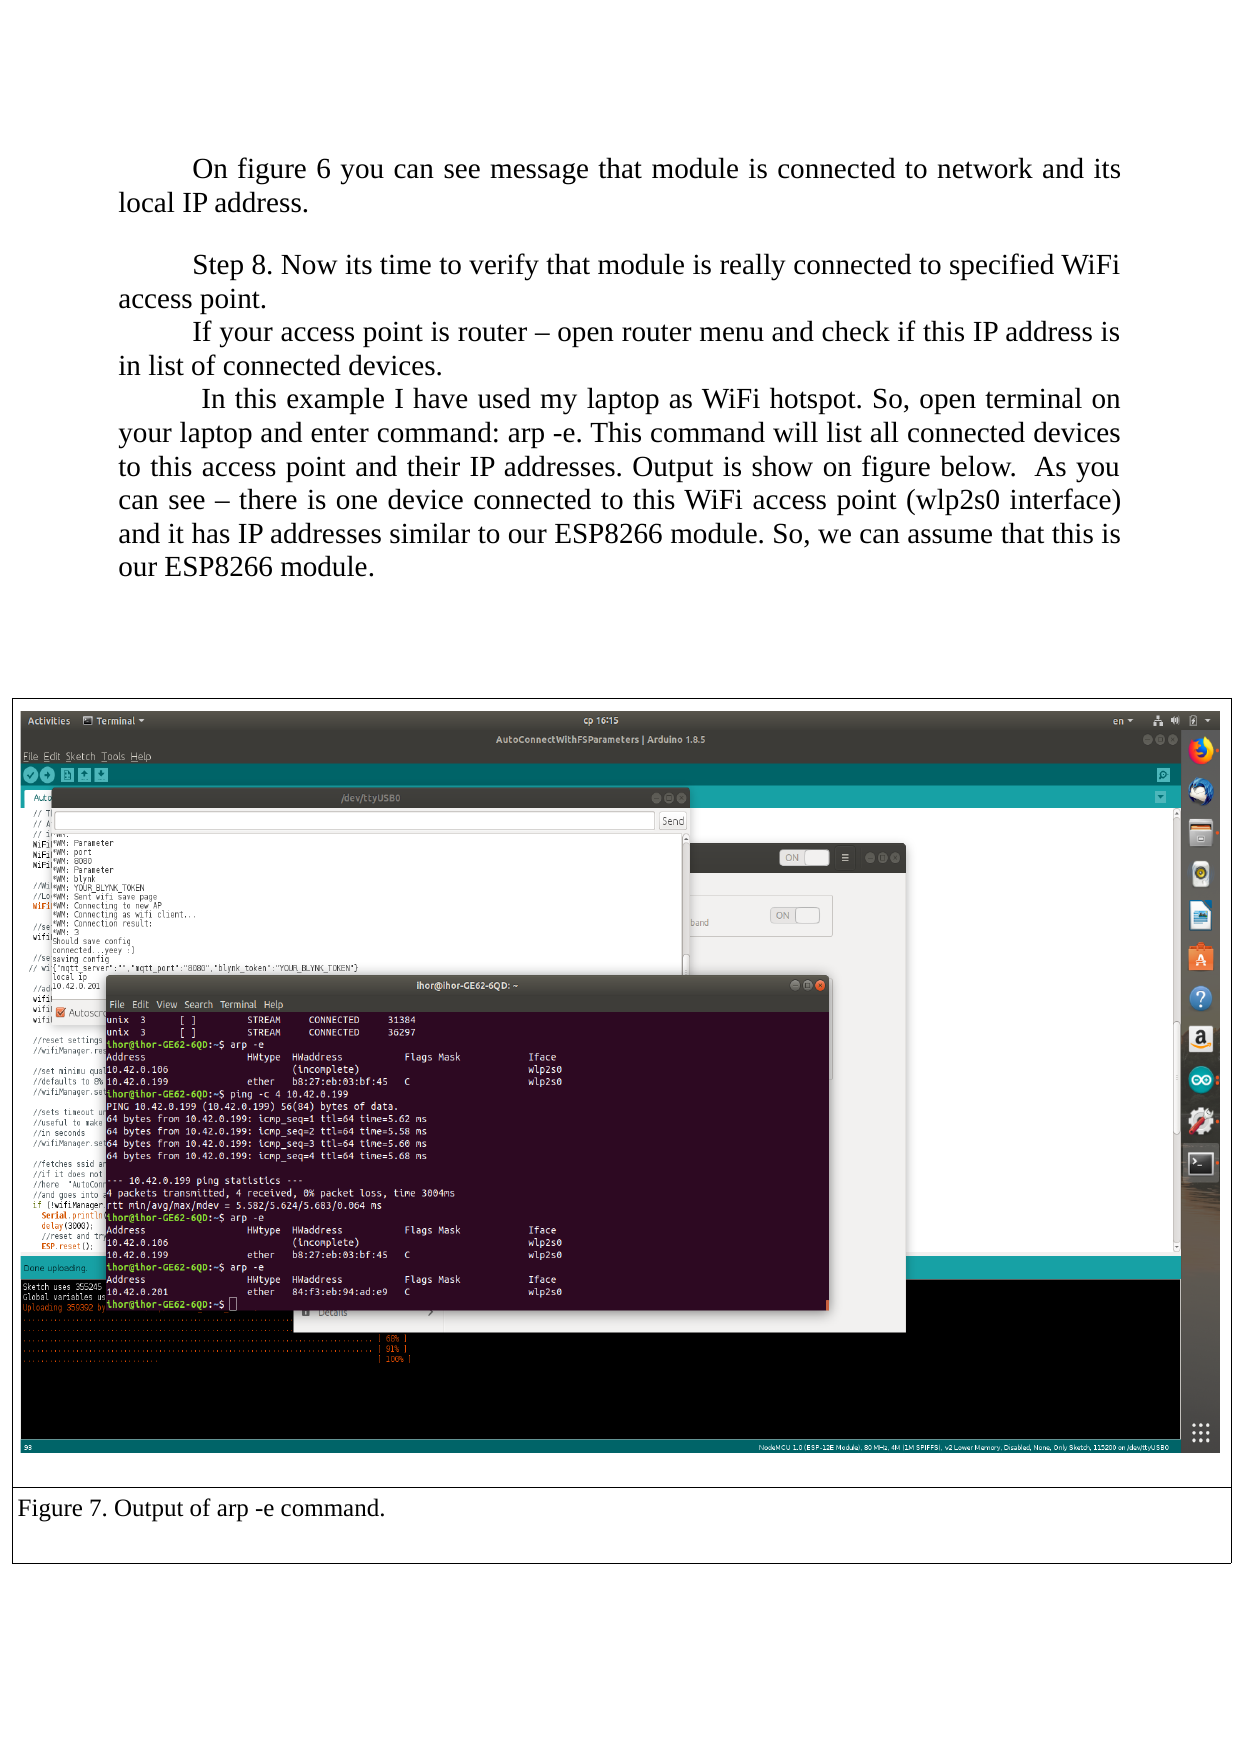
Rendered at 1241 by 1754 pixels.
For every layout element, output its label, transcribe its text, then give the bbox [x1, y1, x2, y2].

picture [20, 711, 1220, 1453]
text Step 8. Now its time to verify that module is really connected to specified WiFi access point. [118, 247, 1122, 314]
table_header [13, 699, 1231, 1487]
text On figure 6 you can see message that module is connected to network and its local IP address. [118, 152, 1122, 219]
text In this example I have used my laptop as WiFi hotspot. So, open terminal on your laptop and enter command: arp -e. This command will list all connected devices to this access point and their IP addresses. Output is show on figure below. As you can see – there is one device connected to this WiFi access point (wlp2s0 interface) and it has IP addresses similar to our ESP8266 module. So, we can assume that this is our ESP8266 module. [118, 382, 1122, 583]
text If your access point is router – open router menu and check if this IP address is in list of connected devices. [118, 314, 1122, 382]
table_cell Figure 7. Output of arp -e command. [13, 1488, 1231, 1562]
